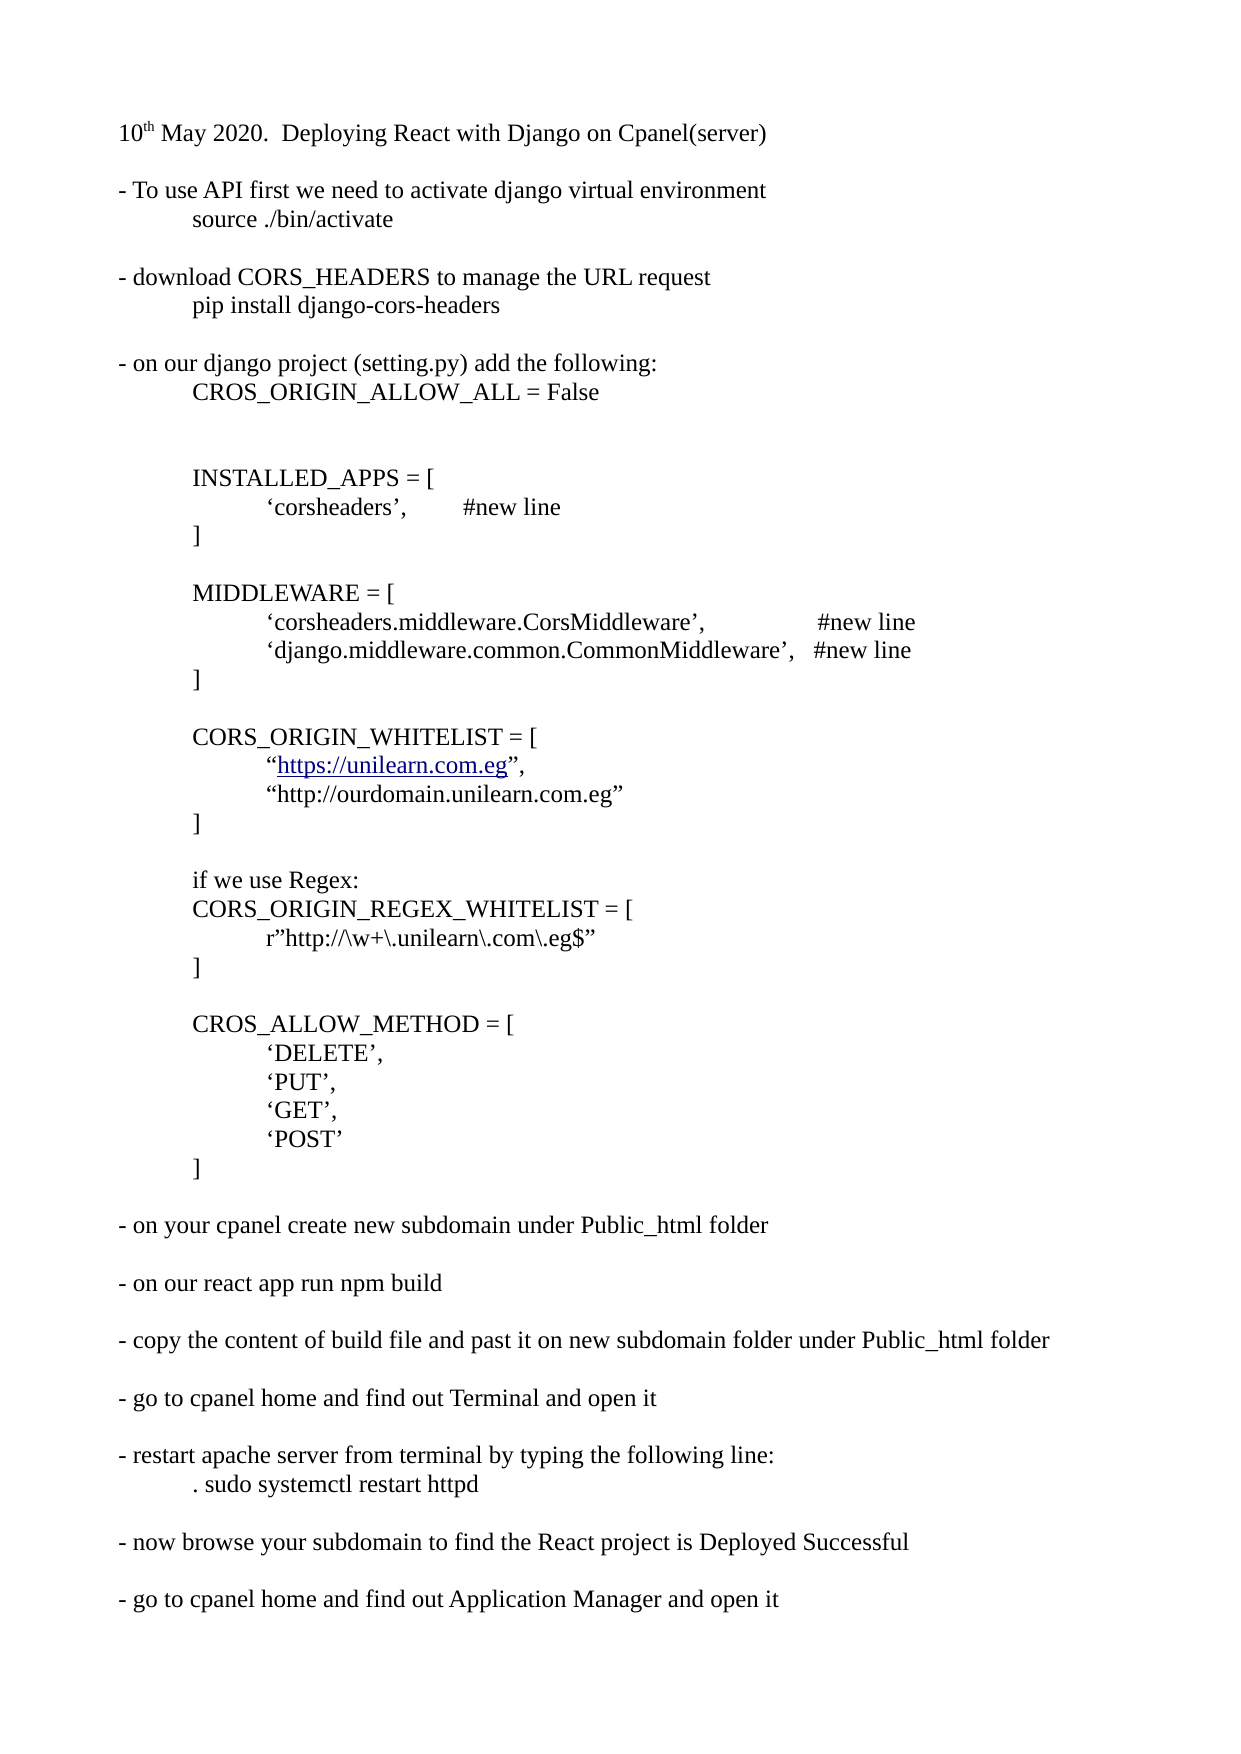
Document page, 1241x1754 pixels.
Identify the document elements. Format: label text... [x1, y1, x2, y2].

text - restart apache server from terminal by typing the following line: [118, 1441, 1122, 1469]
text - To use API first we need to activate django virtual environment [118, 176, 1122, 204]
text ‘POST’ [118, 1124, 1122, 1153]
text - on our django project (setting.py) add the following: [118, 348, 1122, 377]
text source ./bin/activate [118, 204, 1122, 233]
text - copy the content of build file and past it on new subdomain folder under Public_html folder [118, 1326, 1122, 1354]
text “https://unilearn.com.eg”, [118, 751, 1122, 779]
text ‘PUT’, [118, 1067, 1122, 1096]
text - go to cpanel home and find out Application Manager and open it [118, 1584, 1122, 1613]
text - on your cpanel create new subdomain under Public_html folder [118, 1211, 1122, 1239]
text ‘corsheaders’, #new line [118, 492, 1122, 521]
text “http://ourdomain.unilearn.com.eg” [118, 779, 1122, 808]
text ] [118, 1153, 1122, 1182]
text ‘GET’, [118, 1096, 1122, 1124]
text - go to cpanel home and find out Terminal and open it [118, 1383, 1122, 1412]
text ] [118, 808, 1122, 837]
text . sudo systemctl restart httpd [118, 1469, 1122, 1498]
text ] [118, 664, 1122, 693]
text - now browse your subdomain to find the React project is Deployed Successful [118, 1527, 1122, 1556]
text CROS_ORIGIN_ALLOW_ALL = False [118, 377, 1122, 406]
text - on our react app run npm build [118, 1268, 1122, 1297]
text ‘django.middleware.common.CommonMiddleware’, #new line [118, 636, 1122, 664]
text MIDDLEWARE = [ [118, 578, 1122, 607]
text if we use Regex: [118, 866, 1122, 894]
text ‘corsheaders.middleware.CorsMiddleware’, #new line [118, 607, 1122, 636]
text - download CORS_HEADERS to manage the URL request [118, 262, 1122, 291]
text CROS_ALLOW_METHOD = [ [118, 1009, 1122, 1038]
text CORS_ORIGIN_REGEX_WHITELIST = [ [118, 894, 1122, 923]
text ] [118, 952, 1122, 981]
text INSTALLED_APPS = [ [118, 463, 1122, 492]
text 10th May 2020. Deploying React with Django on Cpanel(server) [118, 118, 1122, 147]
text r”http://\w+\.unilearn\.com\.eg$” [118, 923, 1122, 952]
text pip install django-cors-headers [118, 291, 1122, 319]
text CORS_ORIGIN_WHITELIST = [ [118, 722, 1122, 751]
text ] [118, 521, 1122, 549]
text ‘DELETE’, [118, 1038, 1122, 1067]
